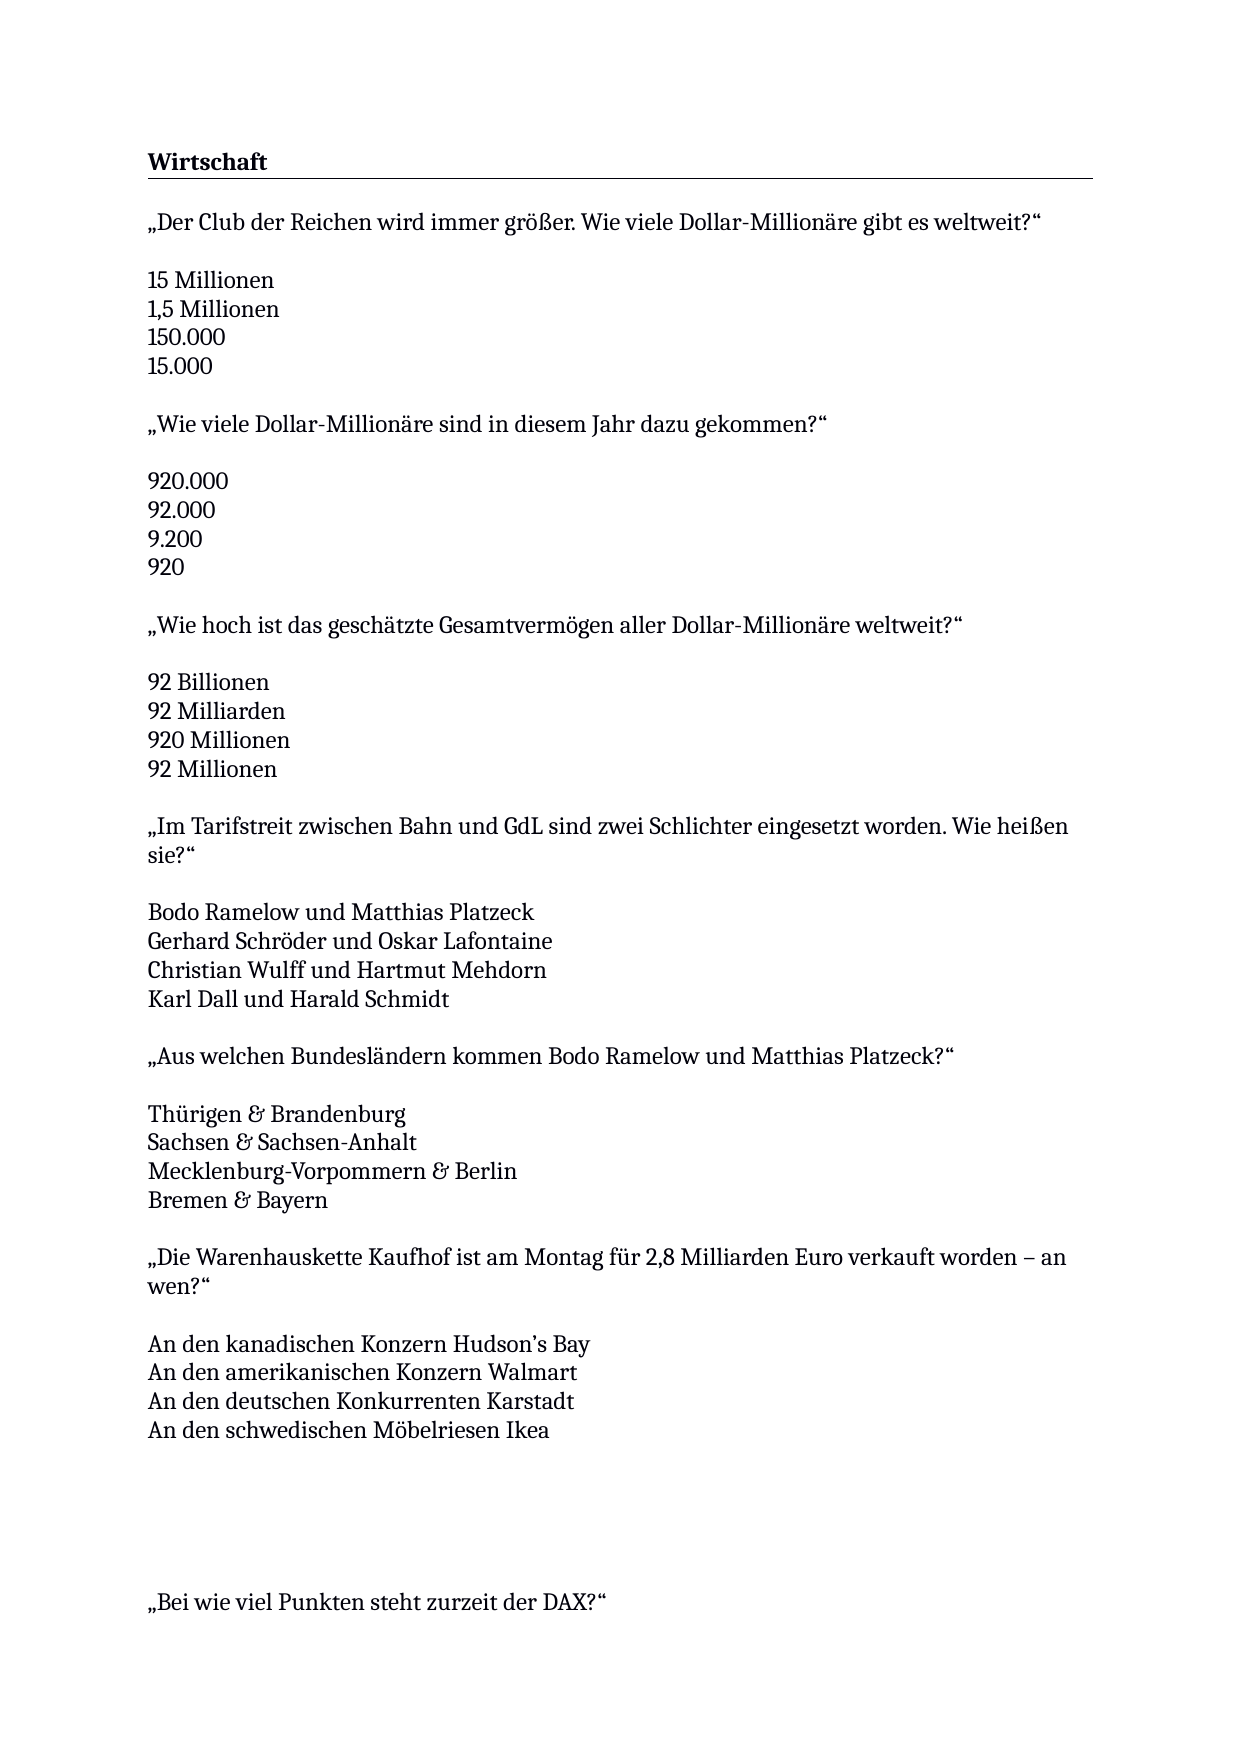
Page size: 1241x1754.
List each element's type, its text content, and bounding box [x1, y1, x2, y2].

text 15.000 [148, 352, 1093, 381]
text 15 Millionen [148, 266, 1093, 294]
text Karl Dall und Harald Schmidt [148, 984, 1093, 1013]
text 150.000 [148, 323, 1093, 352]
text 92 Milliarden [148, 697, 1093, 726]
text 920 [148, 553, 1093, 582]
text „Wie viele Dollar-Millionäre sind in diesem Jahr dazu gekommen?“ [148, 409, 1093, 438]
text 920 Millionen [148, 726, 1093, 754]
text 920.000 [148, 467, 1093, 496]
text Bremen & Bayern [148, 1186, 1093, 1214]
text 92 Millionen [148, 754, 1093, 783]
text „Bei wie viel Punkten steht zurzeit der DAX?“ [148, 1588, 1093, 1617]
text „Die Warenhauskette Kaufhof ist am Montag für 2,8 Milliarden Euro verkauft worden – an wen?“ [148, 1243, 1093, 1301]
text „Wie hoch ist das geschätzte Gesamtvermögen aller Dollar-Millionäre weltweit?“ [148, 611, 1093, 639]
text „Der Club der Reichen wird immer größer. Wie viele Dollar-Millionäre gibt es weltweit?“ [148, 208, 1093, 237]
text Mecklenburg-Vorpommern & Berlin [148, 1157, 1093, 1186]
text „Im Tarifstreit zwischen Bahn und GdL sind zwei Schlichter eingesetzt worden. Wie heißen sie?“ [148, 812, 1093, 869]
text Gerhard Schröder und Oskar Lafontaine [148, 927, 1093, 956]
text An den deutschen Konkurrenten Karstadt [148, 1387, 1093, 1416]
text Bodo Ramelow und Matthias Platzeck [148, 898, 1093, 927]
text Christian Wulff und Hartmut Mehdorn [148, 956, 1093, 984]
text 92.000 [148, 496, 1093, 524]
text „Aus welchen Bundesländern kommen Bodo Ramelow und Matthias Platzeck?“ [148, 1042, 1093, 1071]
text An den amerikanischen Konzern Walmart [148, 1358, 1093, 1387]
text 1,5 Millionen [148, 294, 1093, 323]
text 92 Billionen [148, 668, 1093, 697]
text Thürigen & Brandenburg [148, 1099, 1093, 1128]
text Wirtschaft [148, 148, 1093, 178]
text 9.200 [148, 524, 1093, 553]
text An den kanadischen Konzern Hudson’s Bay [148, 1329, 1093, 1358]
text An den schwedischen Möbelriesen Ikea [148, 1416, 1093, 1444]
text Sachsen & Sachsen-Anhalt [148, 1128, 1093, 1157]
